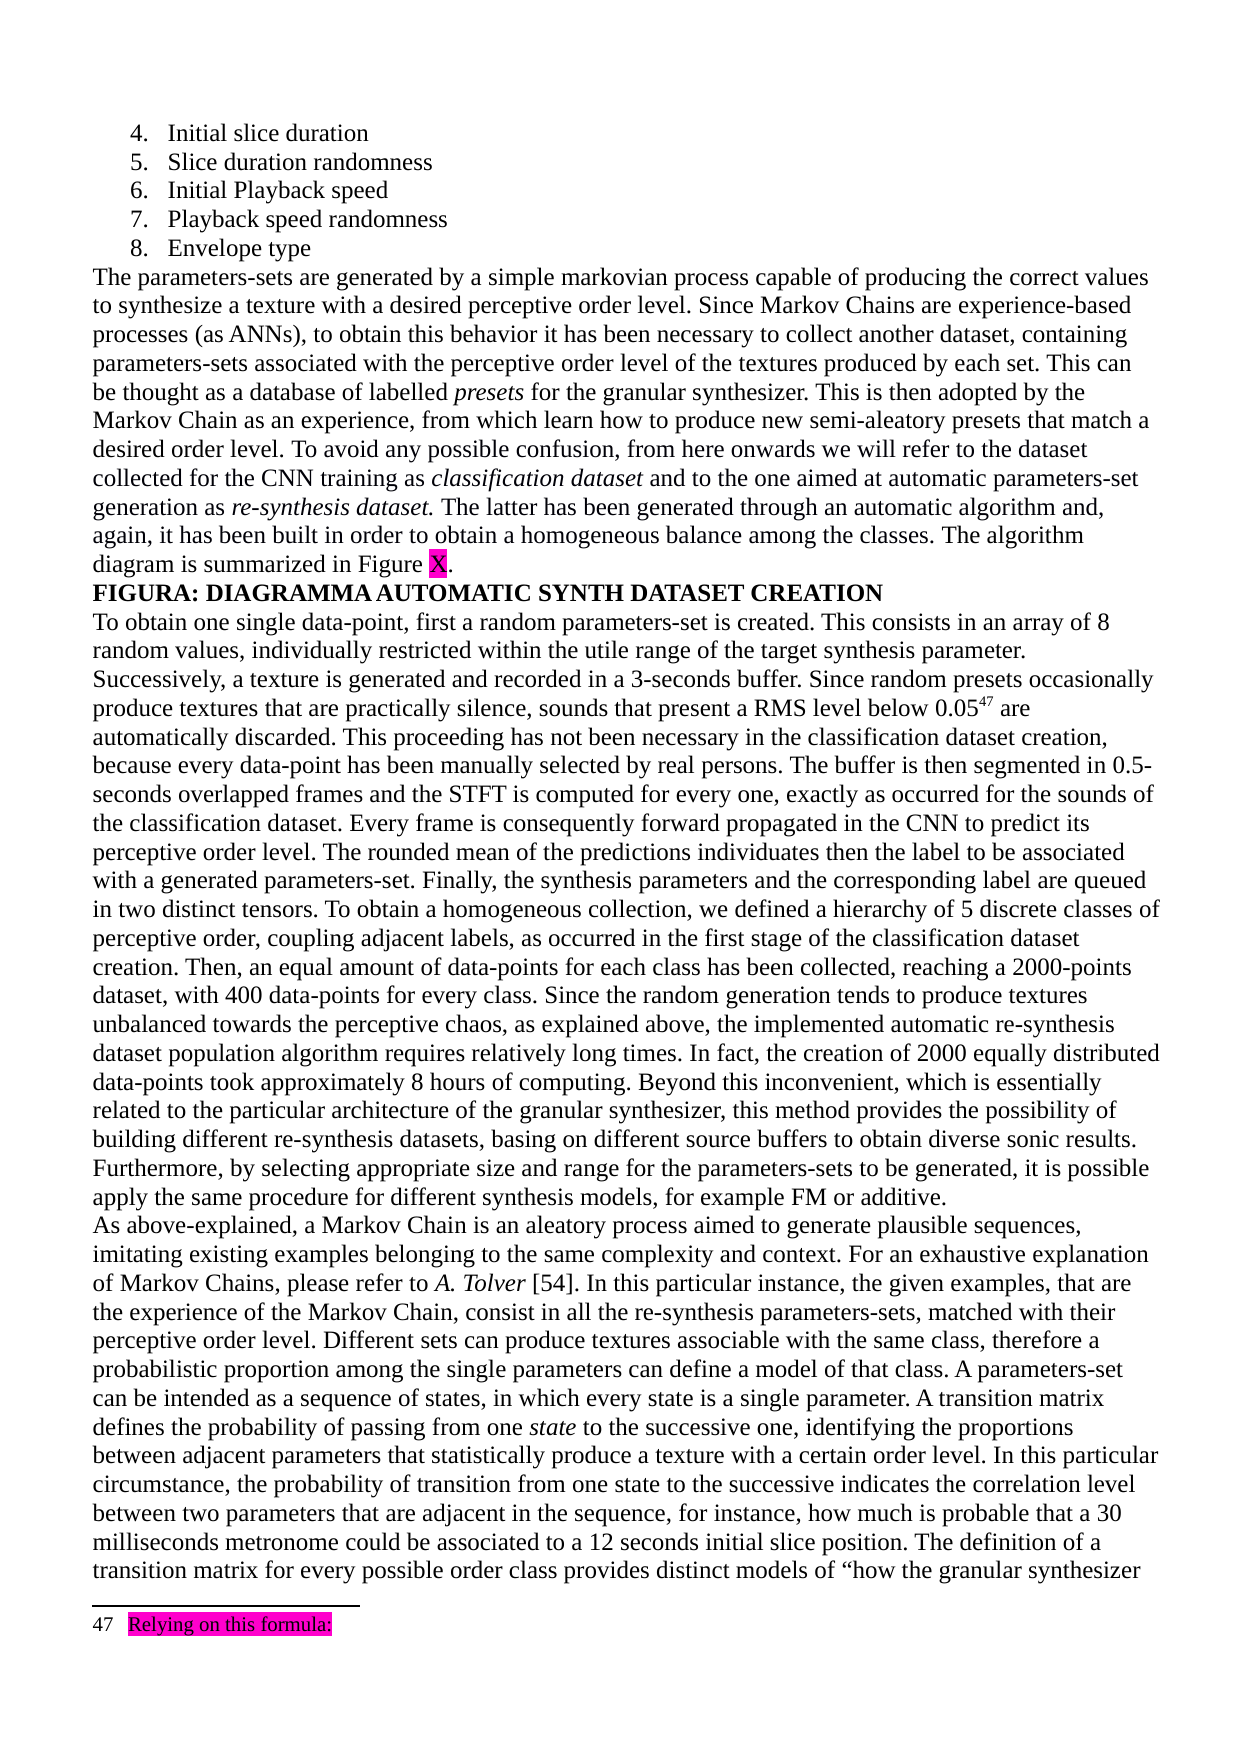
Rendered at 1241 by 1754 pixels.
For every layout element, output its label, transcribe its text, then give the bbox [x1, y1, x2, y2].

list Envelope type [130, 233, 1160, 262]
text FIGURA: DIAGRAMMA AUTOMATIC SYNTH DATASET CREATION [92, 578, 1160, 607]
text Relying on this formula: [92, 1612, 1160, 1636]
text To obtain one single data-point, first a random parameters-set is created. This consists in an array of 8 random values, individually restricted within the utile range of the target synthesis parameter. Successively, a texture is generated and recorded in a 3-seconds buffer. Since random presets occasionally produce textures that are practically silence, sounds that present a RMS level below 0.05 are automatically discarded. This proceeding has not been necessary in the classification dataset creation, because every data-point has been manually selected by real persons. The buffer is then segmented in 0.5-seconds overlapped frames and the STFT is computed for every one, exactly as occurred for the sounds of the classification dataset. Every frame is consequently forward propagated in the CNN to predict its perceptive order level. The rounded mean of the predictions individuates then the label to be associated with a generated parameters-set. Finally, the synthesis parameters and the corresponding label are queued in two distinct tensors. To obtain a homogeneous collection, we defined a hierarchy of 5 discrete classes of perceptive order, coupling adjacent labels, as occurred in the first stage of the classification dataset creation. Then, an equal amount of data-points for each class has been collected, reaching a 2000-points dataset, with 400 data-points for every class. Since the random generation tends to produce textures unbalanced towards the perceptive chaos, as explained above, the implemented automatic re-synthesis dataset population algorithm requires relatively long times. In fact, the creation of 2000 equally distributed data-points took approximately 8 hours of computing. Beyond this inconvenient, which is essentially related to the particular architecture of the granular synthesizer, this method provides the possibility of building different re-synthesis datasets, basing on different source buffers to obtain diverse sonic results. Furthermore, by selecting appropriate size and range for the parameters-sets to be generated, it is possible apply the same procedure for different synthesis models, for example FM or additive. [92, 607, 1160, 1211]
list Initial slice duration [130, 118, 1160, 147]
list Initial Playback speed [130, 176, 1160, 204]
text As above-explained, a Markov Chain is an aleatory process aimed to generate plausible sequences, imitating existing examples belonging to the same complexity and context. For an exhaustive explanation of Markov Chains, please refer to A. Tolver [54]. In this particular instance, the given examples, that are the experience of the Markov Chain, consist in all the re-synthesis parameters-sets, matched with their perceptive order level. Different sets can produce textures associable with the same class, therefore a probabilistic proportion among the single parameters can define a model of that class. A parameters-set can be intended as a sequence of states, in which every state is a single parameter. A transition matrix defines the probability of passing from one state to the successive one, identifying the proportions between adjacent parameters that statistically produce a texture with a certain order level. In this particular circumstance, the probability of transition from one state to the successive indicates the correlation level between two parameters that are adjacent in the sequence, for instance, how much is probable that a 30 milliseconds metronome could be associated to a 12 seconds initial slice position. The definition of a transition matrix for every possible order class provides distinct models of “how the granular synthesizer [92, 1211, 1160, 1584]
text The parameters-sets are generated by a simple markovian process capable of producing the correct values to synthesize a texture with a desired perceptive order level. Since Markov Chains are experience-based processes (as ANNs), to obtain this behavior it has been necessary to collect another dataset, containing parameters-sets associated with the perceptive order level of the textures produced by each set. This can be thought as a database of labelled presets for the granular synthesizer. This is then adopted by the Markov Chain as an experience, from which learn how to produce new semi-aleatory presets that match a desired order level. To avoid any possible confusion, from here onwards we will refer to the dataset collected for the CNN training as classification dataset and to the one aimed at automatic parameters-set generation as re-synthesis dataset. The latter has been generated through an automatic algorithm and, again, it has been built in order to obtain a homogeneous balance among the classes. The algorithm diagram is summarized in Figure X. [92, 262, 1160, 578]
list Playback speed randomness [130, 204, 1160, 233]
list Slice duration randomness [130, 147, 1160, 176]
